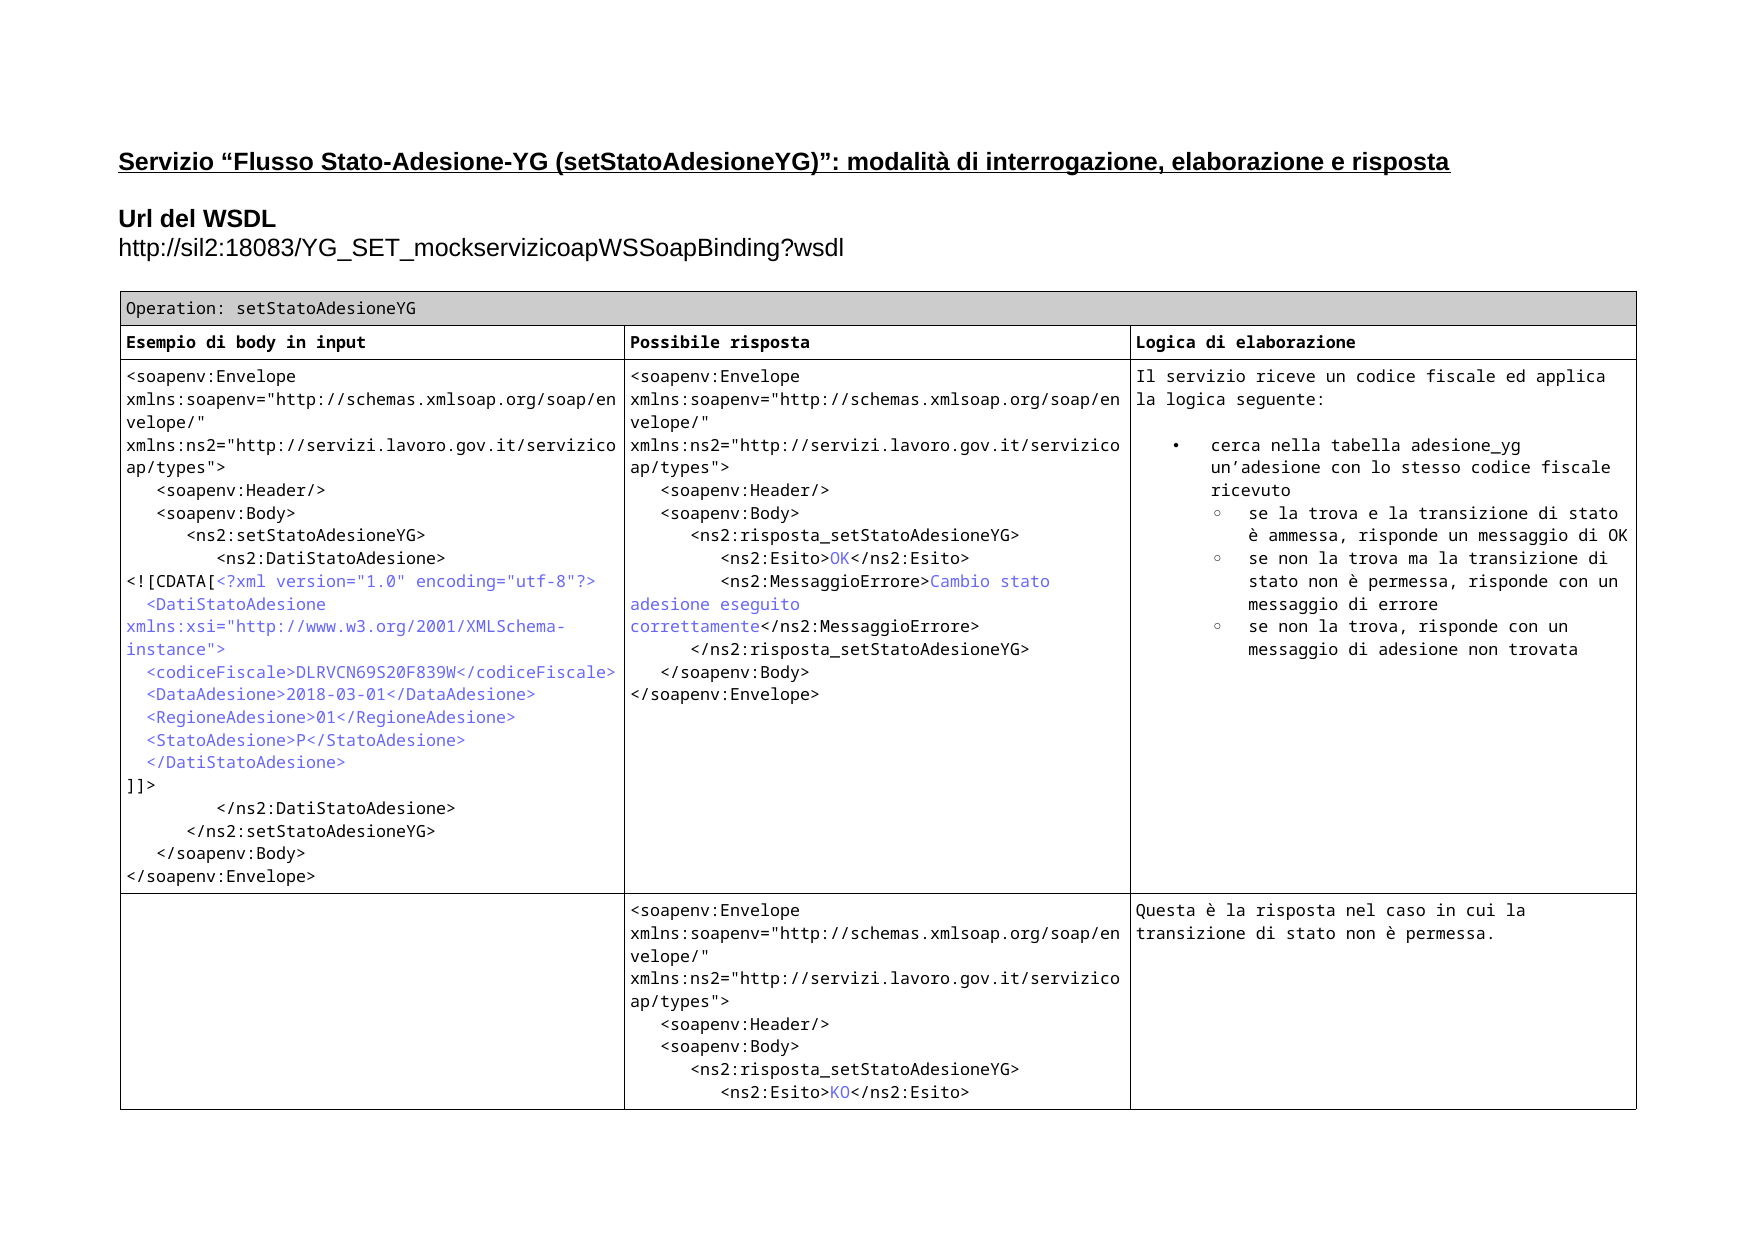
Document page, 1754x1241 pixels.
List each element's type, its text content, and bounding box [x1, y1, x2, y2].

table_cell Possibile risposta [625, 326, 1130, 359]
text Servizio “Flusso Stato-Adesione-YG (setStatoAdesioneYG)”: modalità di interrogazione, elaborazione e risposta [118, 147, 1636, 176]
table_cell <soapenv:Envelope xmlns:soapenv="http://schemas.xmlsoap.org/soap/envelope/" xmlns:ns2="http://servizi.lavoro.gov.it/servizicoap/types"> <soapenv:Header/> <soapenv:Body> <ns2:risposta_setStatoAdesioneYG> <ns2:Esito>OK</ns2:Esito> <ns2:MessaggioErrore>Cambio stato adesione eseguito correttamente</ns2:MessaggioErrore> </ns2:risposta_setStatoAdesioneYG> </soapenv:Body> </soapenv:Envelope> [625, 360, 1130, 893]
table_cell Il servizio riceve un codice fiscale ed applica la logica seguente: cerca nella tabella adesione_yg un’adesione con lo stesso codice fiscale ricevuto se la trova e la transizione di stato è ammessa, risponde un messaggio di OK se non la trova ma la transizione di stato non è permessa, risponde con un messaggio di errore se non la trova, risponde con un messaggio di adesione non trovata [1131, 360, 1636, 893]
table_cell Logica di elaborazione [1131, 326, 1636, 359]
text http://sil2:18083/YG_SET_mockservizicoapWSSoapBinding?wsdl [118, 233, 1636, 262]
table_cell Questa è la risposta nel caso in cui la transizione di stato non è permessa. [1131, 894, 1636, 1109]
table_cell <soapenv:Envelope xmlns:soapenv="http://schemas.xmlsoap.org/soap/envelope/" xmlns:ns2="http://servizi.lavoro.gov.it/servizicoap/types"> <soapenv:Header/> <soapenv:Body> <ns2:risposta_setStatoAdesioneYG> <ns2:Esito>KO</ns2:Esito> [625, 894, 1130, 1109]
table_cell [121, 894, 624, 1109]
text Url del WSDL [118, 204, 1636, 233]
table_header Operation: setStatoAdesioneYG [121, 292, 1636, 325]
table_cell Esempio di body in input [121, 326, 624, 359]
table_cell <soapenv:Envelope xmlns:soapenv="http://schemas.xmlsoap.org/soap/envelope/" xmlns:ns2="http://servizi.lavoro.gov.it/servizicoap/types"> <soapenv:Header/> <soapenv:Body> <ns2:setStatoAdesioneYG> <ns2:DatiStatoAdesione> <![CDATA[<?xml version="1.0" encoding="utf-8"?> <DatiStatoAdesione xmlns:xsi="http://www.w3.org/2001/XMLSchema-instance"> <codiceFiscale>DLRVCN69S20F839W</codiceFiscale> <DataAdesione>2018-03-01</DataAdesione> <RegioneAdesione>01</RegioneAdesione> <StatoAdesione>P</StatoAdesione> </DatiStatoAdesione> ]]> </ns2:DatiStatoAdesione> </ns2:setStatoAdesioneYG> </soapenv:Body> </soapenv:Envelope> [121, 360, 624, 893]
